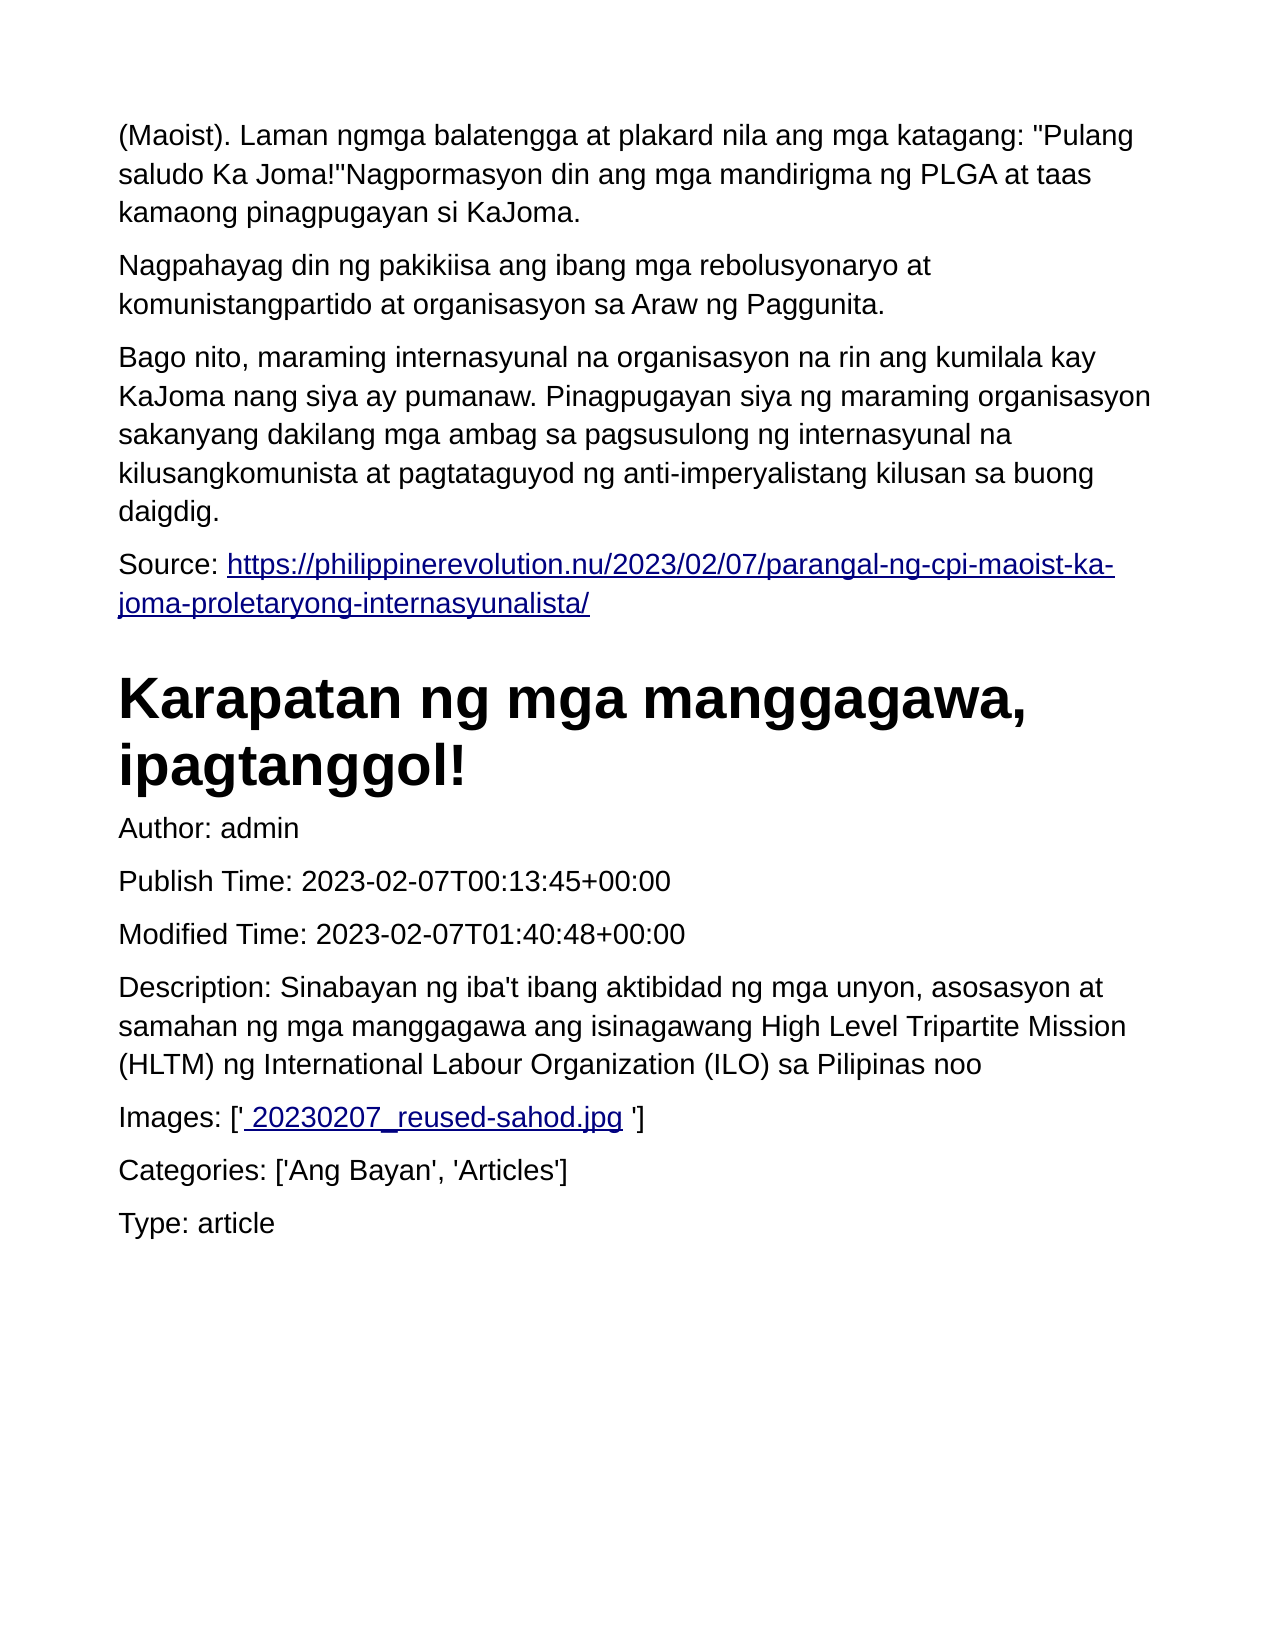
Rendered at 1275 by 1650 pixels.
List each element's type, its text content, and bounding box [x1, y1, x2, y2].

text Publish Time: 2023-02-07T00:13:45+00:00 [118, 864, 1157, 897]
text Modified Time: 2023-02-07T01:40:48+00:00 [118, 917, 1157, 950]
text Categories: ['Ang Bayan', 'Articles'] [118, 1153, 1157, 1187]
text Nagpahayag din ng pakikiisa ang ibang mga rebolusyonaryo at komunistangpartido at organisasyon sa Araw ng Paggunita. [118, 248, 1157, 320]
text Type: article [118, 1206, 1157, 1240]
text Description: Sinabayan ng iba't ibang aktibidad ng mga unyon, asosasyon at samahan ng mga manggagawa ang isinagawang High Level Tripartite Mission (HLTM) ng International Labour Organization (ILO) sa Pilipinas noo [118, 970, 1157, 1081]
text Bago nito, maraming internasyunal na organisasyon na rin ang kumilala kay KaJoma nang siya ay pumanaw. Pinagpugayan siya ng maraming organisasyon sakanyang dakilang mga ambag sa pagsusulong ng internasyunal na kilusangkomunista at pagtataguyod ng anti-imperyalistang kilusan sa buong daigdig. [118, 340, 1157, 528]
text Source: https://philippinerevolution.nu/2023/02/07/parangal-ng-cpi-maoist-ka-joma-proletaryong-internasyunalista/ [118, 547, 1157, 619]
text Author: admin [118, 811, 1157, 844]
text Images: [' 20230207_reused-sahod.jpg '] [118, 1100, 1157, 1134]
subtitle Karapatan ng mga manggagawa, ipagtanggol! [118, 664, 1157, 798]
text (Maoist). Laman ngmga balatengga at plakard nila ang mga katagang: "Pulang saludo Ka Joma!"Nagpormasyon din ang mga mandirigma ng PLGA at taas kamaong pinagpugayan si KaJoma. [118, 118, 1157, 229]
